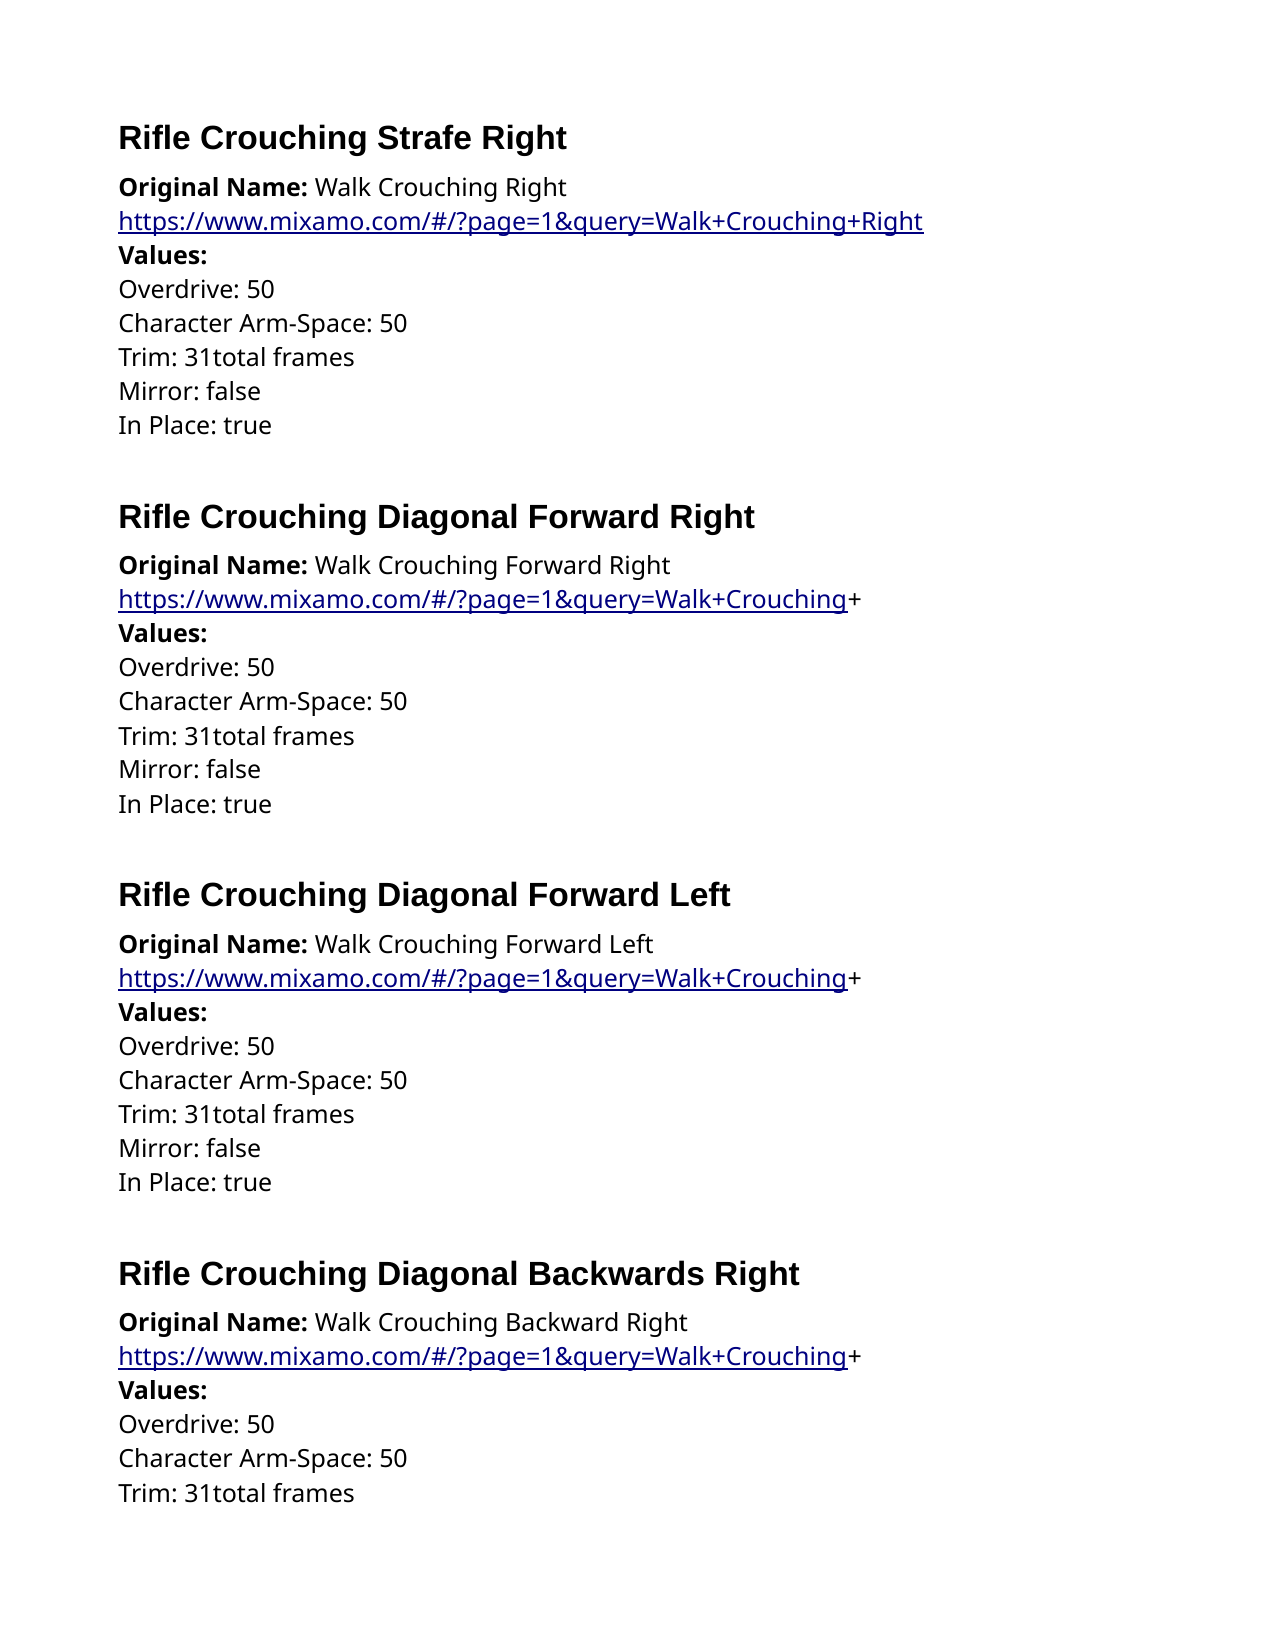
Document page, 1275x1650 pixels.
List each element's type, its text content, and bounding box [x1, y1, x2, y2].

text Overdrive: 50 [118, 650, 1157, 684]
text Mirror: false [118, 1131, 1157, 1165]
text Trim: 31total frames [118, 1475, 1157, 1509]
text Trim: 31total frames [118, 718, 1157, 752]
text In Place: true [118, 786, 1157, 820]
text Character Arm-Space: 50 [118, 1441, 1157, 1475]
text Trim: 31total frames [118, 339, 1157, 374]
text https://www.mixamo.com/#/?page=1&query=Walk+Crouching+Right [118, 203, 1157, 237]
text https://www.mixamo.com/#/?page=1&query=Walk+Crouching+ [118, 960, 1157, 994]
text Mirror: false [118, 374, 1157, 408]
text Original Name: Walk Crouching Backward Right [118, 1305, 1157, 1339]
subtitle Rifle Crouching Strafe Right [118, 118, 1157, 157]
text Overdrive: 50 [118, 271, 1157, 306]
text Values: [118, 616, 1157, 650]
text https://www.mixamo.com/#/?page=1&query=Walk+Crouching+ [118, 1339, 1157, 1373]
subtitle Rifle Crouching Diagonal Backwards Right [118, 1254, 1157, 1292]
text Character Arm-Space: 50 [118, 306, 1157, 339]
text Values: [118, 237, 1157, 271]
text Values: [118, 1373, 1157, 1407]
subtitle Rifle Crouching Diagonal Forward Left [118, 875, 1157, 914]
text In Place: true [118, 1165, 1157, 1199]
text Character Arm-Space: 50 [118, 684, 1157, 718]
text Overdrive: 50 [118, 1407, 1157, 1441]
text Original Name: Walk Crouching Forward Left [118, 926, 1157, 960]
text In Place: true [118, 408, 1157, 442]
text Original Name: Walk Crouching Forward Right [118, 548, 1157, 582]
text Values: [118, 994, 1157, 1028]
text Original Name: Walk Crouching Right [118, 169, 1157, 203]
text https://www.mixamo.com/#/?page=1&query=Walk+Crouching+ [118, 582, 1157, 616]
subtitle Rifle Crouching Diagonal Forward Right [118, 497, 1157, 535]
text Character Arm-Space: 50 [118, 1063, 1157, 1097]
text Overdrive: 50 [118, 1028, 1157, 1063]
text Mirror: false [118, 752, 1157, 786]
text Trim: 31total frames [118, 1097, 1157, 1131]
